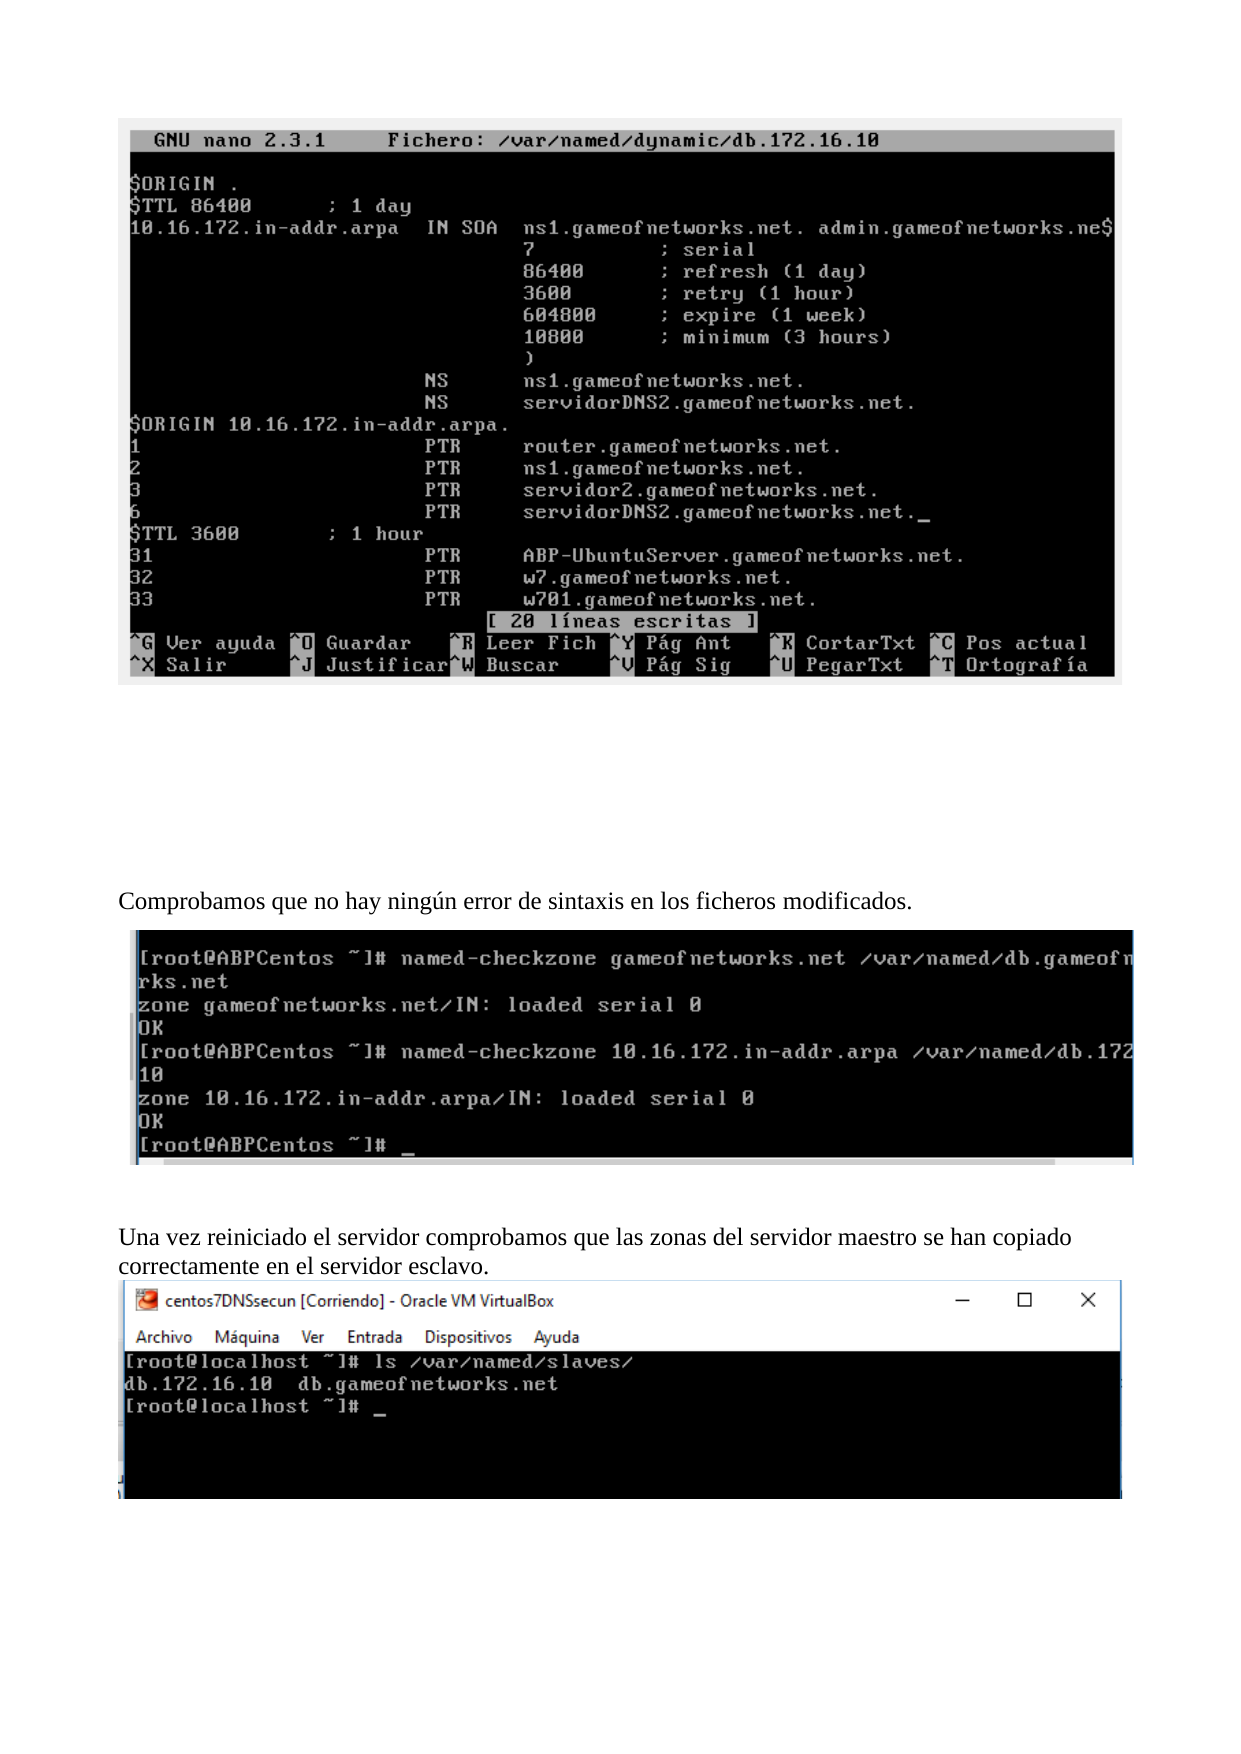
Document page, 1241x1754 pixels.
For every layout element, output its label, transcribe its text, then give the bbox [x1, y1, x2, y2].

picture [118, 1280, 1123, 1499]
text Comprobamos que no hay ningún error de sintaxis en los ficheros modificados. [118, 886, 1122, 915]
text Una vez reiniciado el servidor comprobamos que las zonas del servidor maestro se han copiado correctamente en el servidor esclavo. [118, 1222, 1122, 1280]
picture [118, 118, 1123, 685]
picture [129, 930, 1134, 1165]
